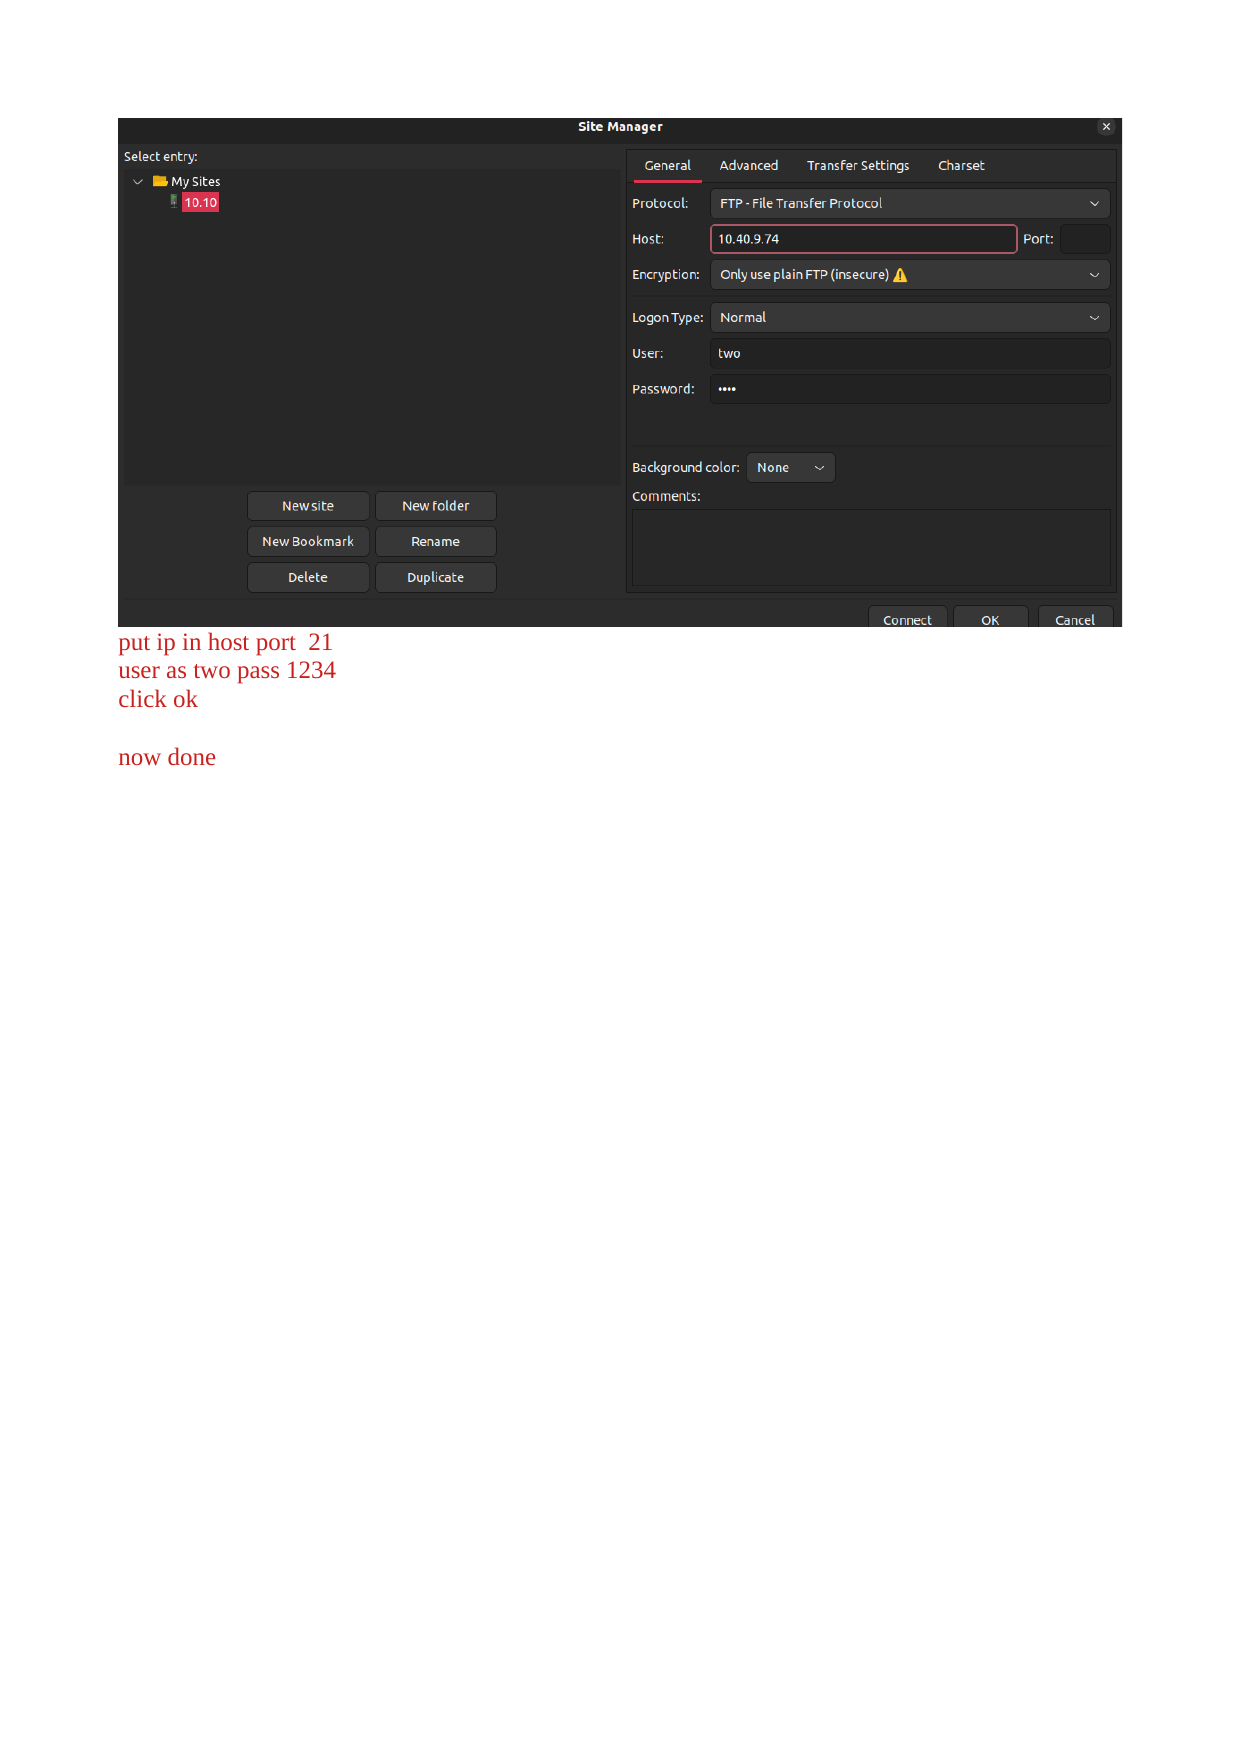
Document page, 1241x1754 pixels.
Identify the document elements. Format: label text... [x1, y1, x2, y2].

text click ok [118, 684, 1122, 713]
text user as two pass 1234 [118, 656, 1122, 684]
text now done [118, 742, 1122, 771]
text put ip in host port 21 [118, 627, 1122, 656]
picture [118, 118, 1123, 627]
